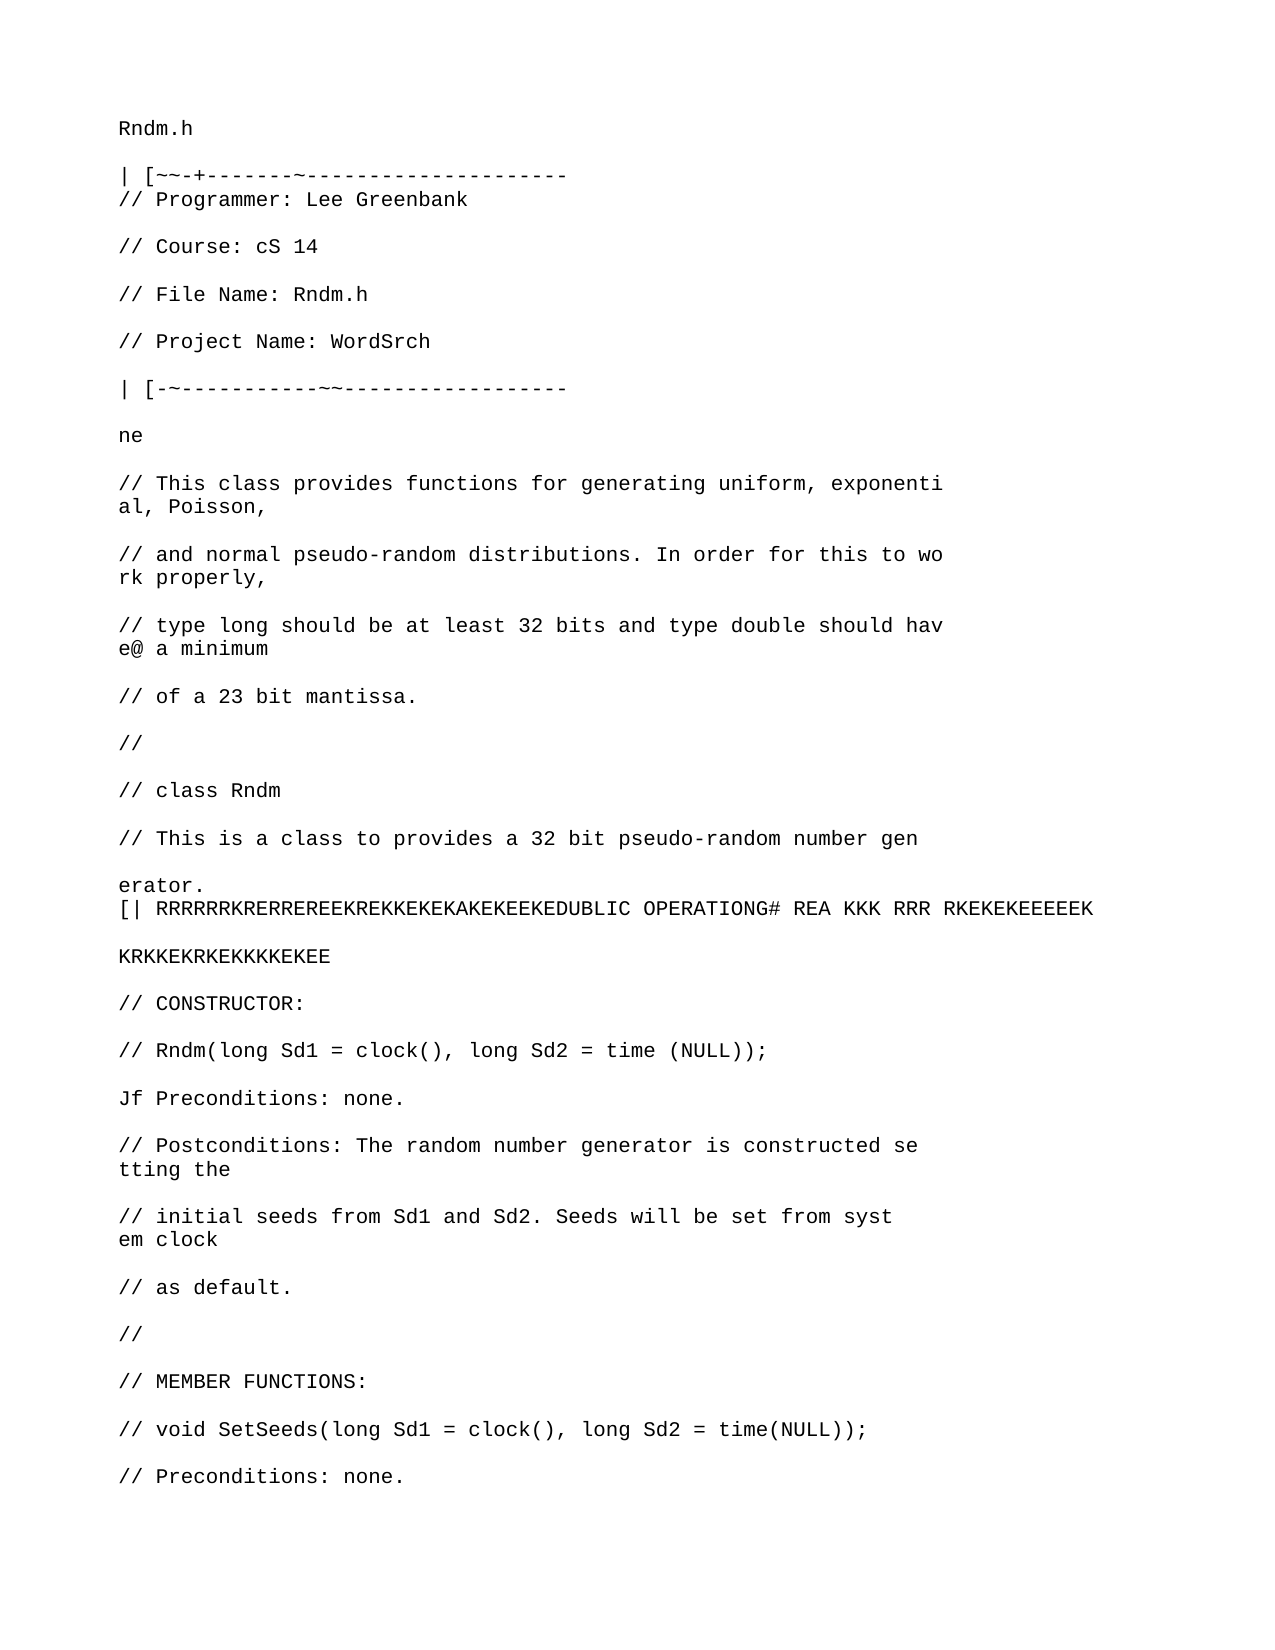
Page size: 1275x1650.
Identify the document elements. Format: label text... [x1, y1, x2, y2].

text ne [118, 426, 1157, 449]
text em clock [118, 1229, 1157, 1253]
text // MEMBER FUNCTIONS: [118, 1371, 1157, 1395]
text // [118, 733, 1157, 757]
text [| RRRRRRKRERREREEKREKKEKEKAKEKEEKEDUBLIC OPERATIONG# REA KKK RRR RKEKEKEEEEEK [118, 898, 1157, 922]
text // Rndm(long Sd1 = clock(), long Sd2 = time (NULL)); [118, 1040, 1157, 1064]
text e@ a minimum [118, 638, 1157, 662]
text // initial seeds from Sd1 and Sd2. Seeds will be set from syst [118, 1206, 1157, 1229]
text // of a 23 bit mantissa. [118, 686, 1157, 709]
text // [118, 1324, 1157, 1348]
text // Course: cS 14 [118, 236, 1157, 260]
text // This class provides functions for generating uniform, exponenti [118, 473, 1157, 496]
text | [~~-+-------~--------------------- [118, 165, 1157, 189]
text // Preconditions: none. [118, 1466, 1157, 1489]
text // class Rndm [118, 780, 1157, 804]
text Rndm.h [118, 118, 1157, 142]
text al, Poisson, [118, 496, 1157, 520]
text | [-~-----------~~------------------ [118, 378, 1157, 402]
text // This is a class to provides a 32 bit pseudo-random number gen [118, 827, 1157, 851]
text tting the [118, 1158, 1157, 1182]
text rk properly, [118, 567, 1157, 591]
text // void SetSeeds(long Sd1 = clock(), long Sd2 = time(NULL)); [118, 1419, 1157, 1442]
text KRKKEKRKEKKKKEKEE [118, 946, 1157, 969]
text // type long should be at least 32 bits and type double should hav [118, 615, 1157, 638]
text // Project Name: WordSrch [118, 331, 1157, 354]
text // and normal pseudo-random distributions. In order for this to wo [118, 544, 1157, 567]
text erator. [118, 875, 1157, 898]
text // CONSTRUCTOR: [118, 993, 1157, 1017]
text Jf Preconditions: none. [118, 1088, 1157, 1111]
text // File Name: Rndm.h [118, 284, 1157, 307]
text // as default. [118, 1277, 1157, 1300]
text // Programmer: Lee Greenbank [118, 189, 1157, 213]
text // Postconditions: The random number generator is constructed se [118, 1135, 1157, 1158]
